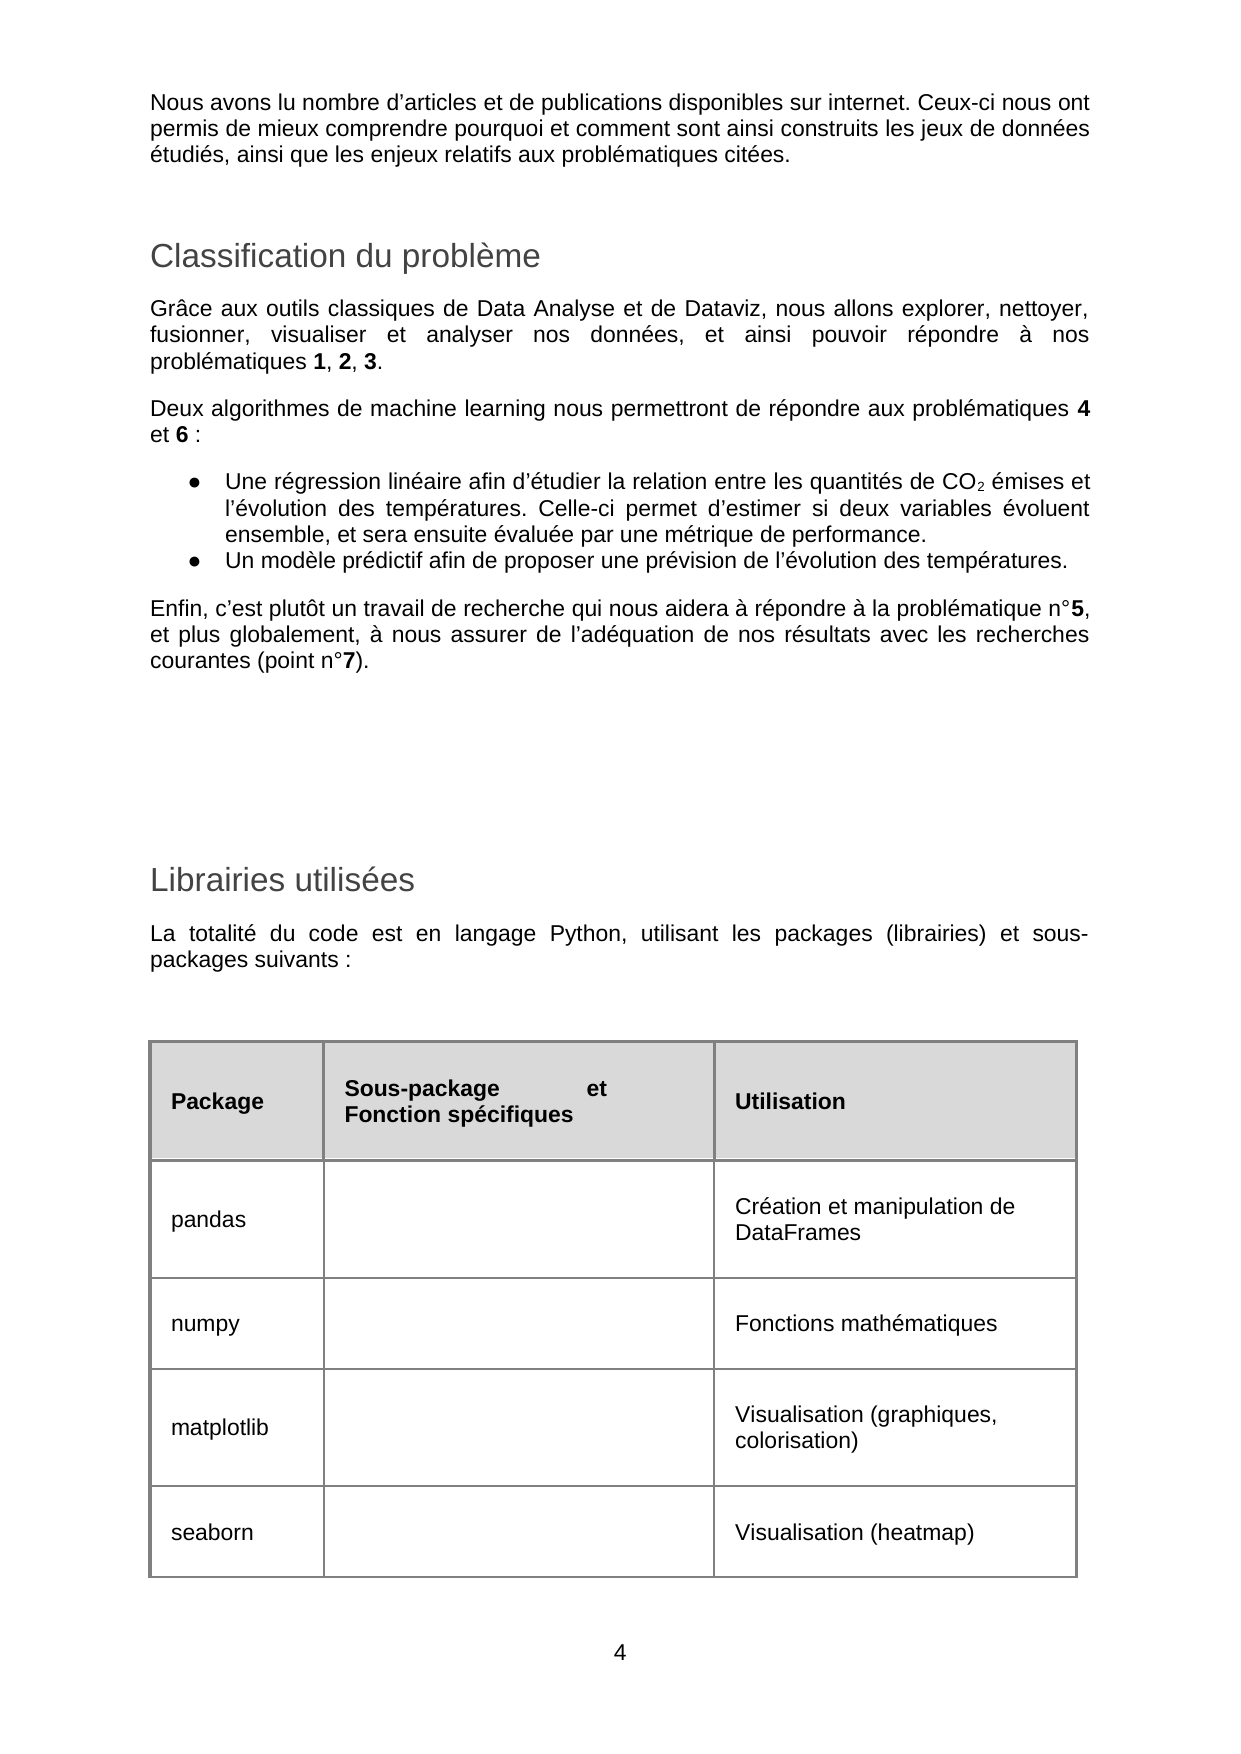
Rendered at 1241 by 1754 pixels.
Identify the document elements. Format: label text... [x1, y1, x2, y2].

table_cell seaborn [152, 1487, 323, 1576]
list Une régression linéaire afin d’étudier la relation entre les quantités de CO2 émises et l’évolution des températures. Celle-ci permet d’estimer si deux variables évoluent ensemble, et sera ensuite évaluée par une métrique de performance. [187, 468, 1090, 547]
table_header Sous-package et Fonction spécifiques [325, 1043, 713, 1158]
subtitle Classification du problème [150, 236, 1090, 274]
table_cell [325, 1162, 713, 1277]
table_cell matplotlib [152, 1370, 323, 1485]
text Nous avons lu nombre d’articles et de publications disponibles sur internet. Ceux-ci nous ont permis de mieux comprendre pourquoi et comment sont ainsi construits les jeux de données étudiés, ainsi que les enjeux relatifs aux problématiques citées. [150, 88, 1090, 168]
table_cell [325, 1370, 713, 1485]
table_header Package [152, 1043, 322, 1158]
text La totalité du code est en langage Python, utilisant les packages (librairies) et sous-packages suivants : [150, 919, 1090, 972]
text Enfin, c’est plutôt un travail de recherche qui nous aidera à répondre à la problématique n°5, et plus globalement, à nous assurer de l’adéquation de nos résultats avec les recherches courantes (point n°7). [150, 594, 1090, 674]
table_cell pandas [152, 1162, 323, 1277]
table_cell Création et manipulation de DataFrames [715, 1162, 1075, 1277]
subtitle Librairies utilisées [150, 860, 1090, 899]
table_cell Visualisation (heatmap) [715, 1487, 1075, 1576]
table_cell Fonctions mathématiques [715, 1279, 1075, 1368]
text Deux algorithmes de machine learning nous permettront de répondre aux problématiques 4 et 6 : [150, 395, 1090, 447]
table_cell [325, 1279, 713, 1368]
list Un modèle prédictif afin de proposer une prévision de l’évolution des températures. [187, 547, 1090, 574]
table_cell [325, 1487, 713, 1576]
text Grâce aux outils classiques de Data Analyse et de Dataviz, nous allons explorer, nettoyer, fusionner, visualiser et analyser nos données, et ainsi pouvoir répondre à nos problématiques 1, 2, 3. [150, 295, 1090, 374]
table_cell Visualisation (graphiques, colorisation) [715, 1370, 1075, 1485]
table_header Utilisation [716, 1043, 1075, 1158]
table_cell numpy [152, 1279, 323, 1368]
